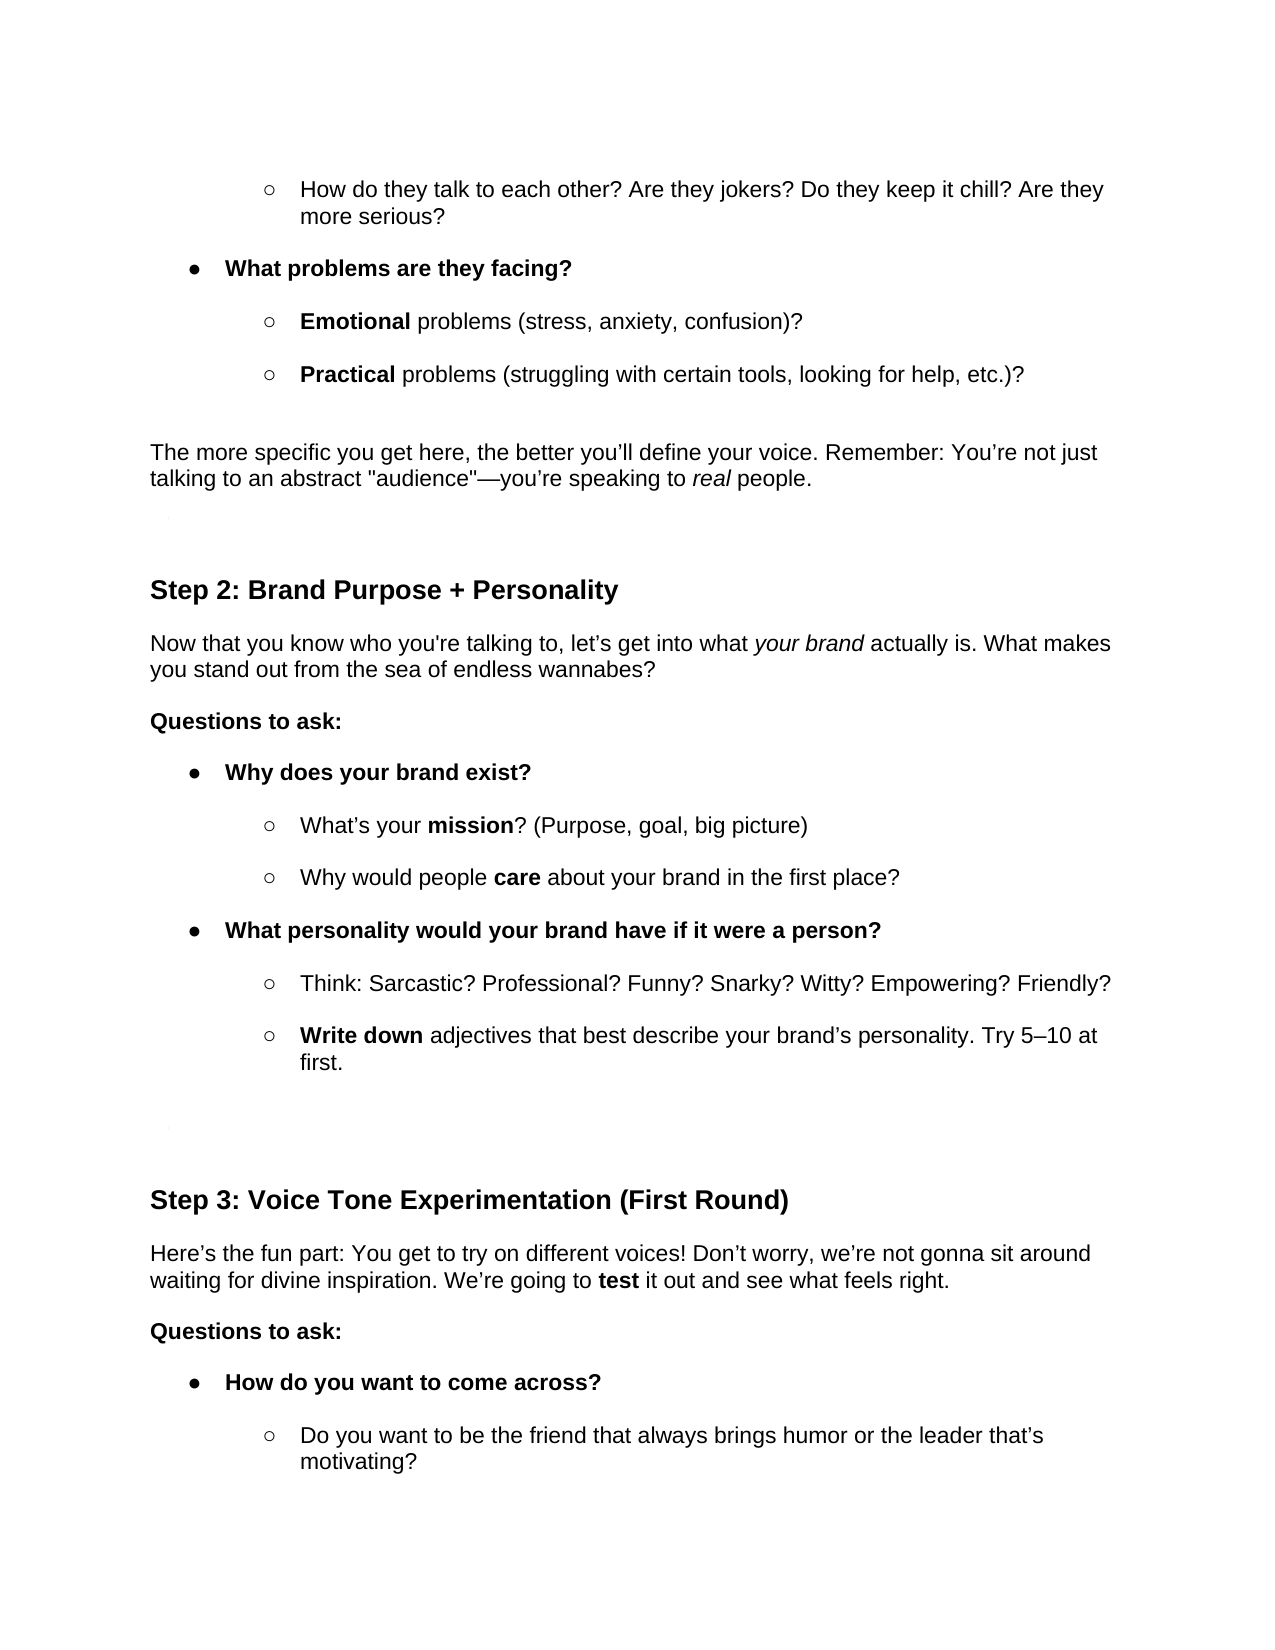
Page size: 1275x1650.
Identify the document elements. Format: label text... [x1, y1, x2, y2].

list What’s your mission? (Purpose, goal, big picture) [262, 812, 1125, 864]
text Now that you know who you're talking to, let’s get into what your brand actually is. What makes you stand out from the sea of endless wannabes? [150, 630, 1125, 683]
list Think: Sarcastic? Professional? Funny? Snarky? Witty? Empowering? Friendly? [262, 970, 1125, 1022]
list Practical problems (struggling with certain tools, looking for help, etc.)? [262, 361, 1125, 413]
subtitle Step 3: Voice Tone Experimentation (First Round) [150, 1184, 1125, 1215]
subtitle Questions to ask: [150, 708, 1125, 734]
list Why does your brand exist? [187, 759, 1125, 812]
list How do you want to come across? [187, 1369, 1125, 1422]
list Do you want to be the friend that always brings humor or the leader that’s motivating? [262, 1422, 1125, 1475]
list [262, 150, 1125, 176]
list What problems are they facing? [187, 255, 1125, 308]
subtitle Questions to ask: [150, 1318, 1125, 1344]
text Here’s the fun part: You get to try on different voices! Don’t worry, we’re not gonna sit around waiting for divine inspiration. We’re going to test it out and see what feels right. [150, 1240, 1125, 1293]
subtitle Step 2: Brand Purpose + Personality [150, 574, 1125, 605]
list Why would people care about your brand in the first place? [262, 864, 1125, 917]
list Emotional problems (stress, anxiety, confusion)? [262, 308, 1125, 361]
list How do they talk to each other? Are they jokers? Do they keep it chill? Are they more serious? [262, 176, 1125, 255]
list What personality would your brand have if it were a person? [187, 917, 1125, 970]
text The more specific you get here, the better you’ll define your voice. Remember: You’re not just talking to an abstract "audience"—you’re speaking to real people. [150, 438, 1125, 491]
list Write down adjectives that best describe your brand’s personality. Try 5–10 at first. [262, 1022, 1125, 1102]
